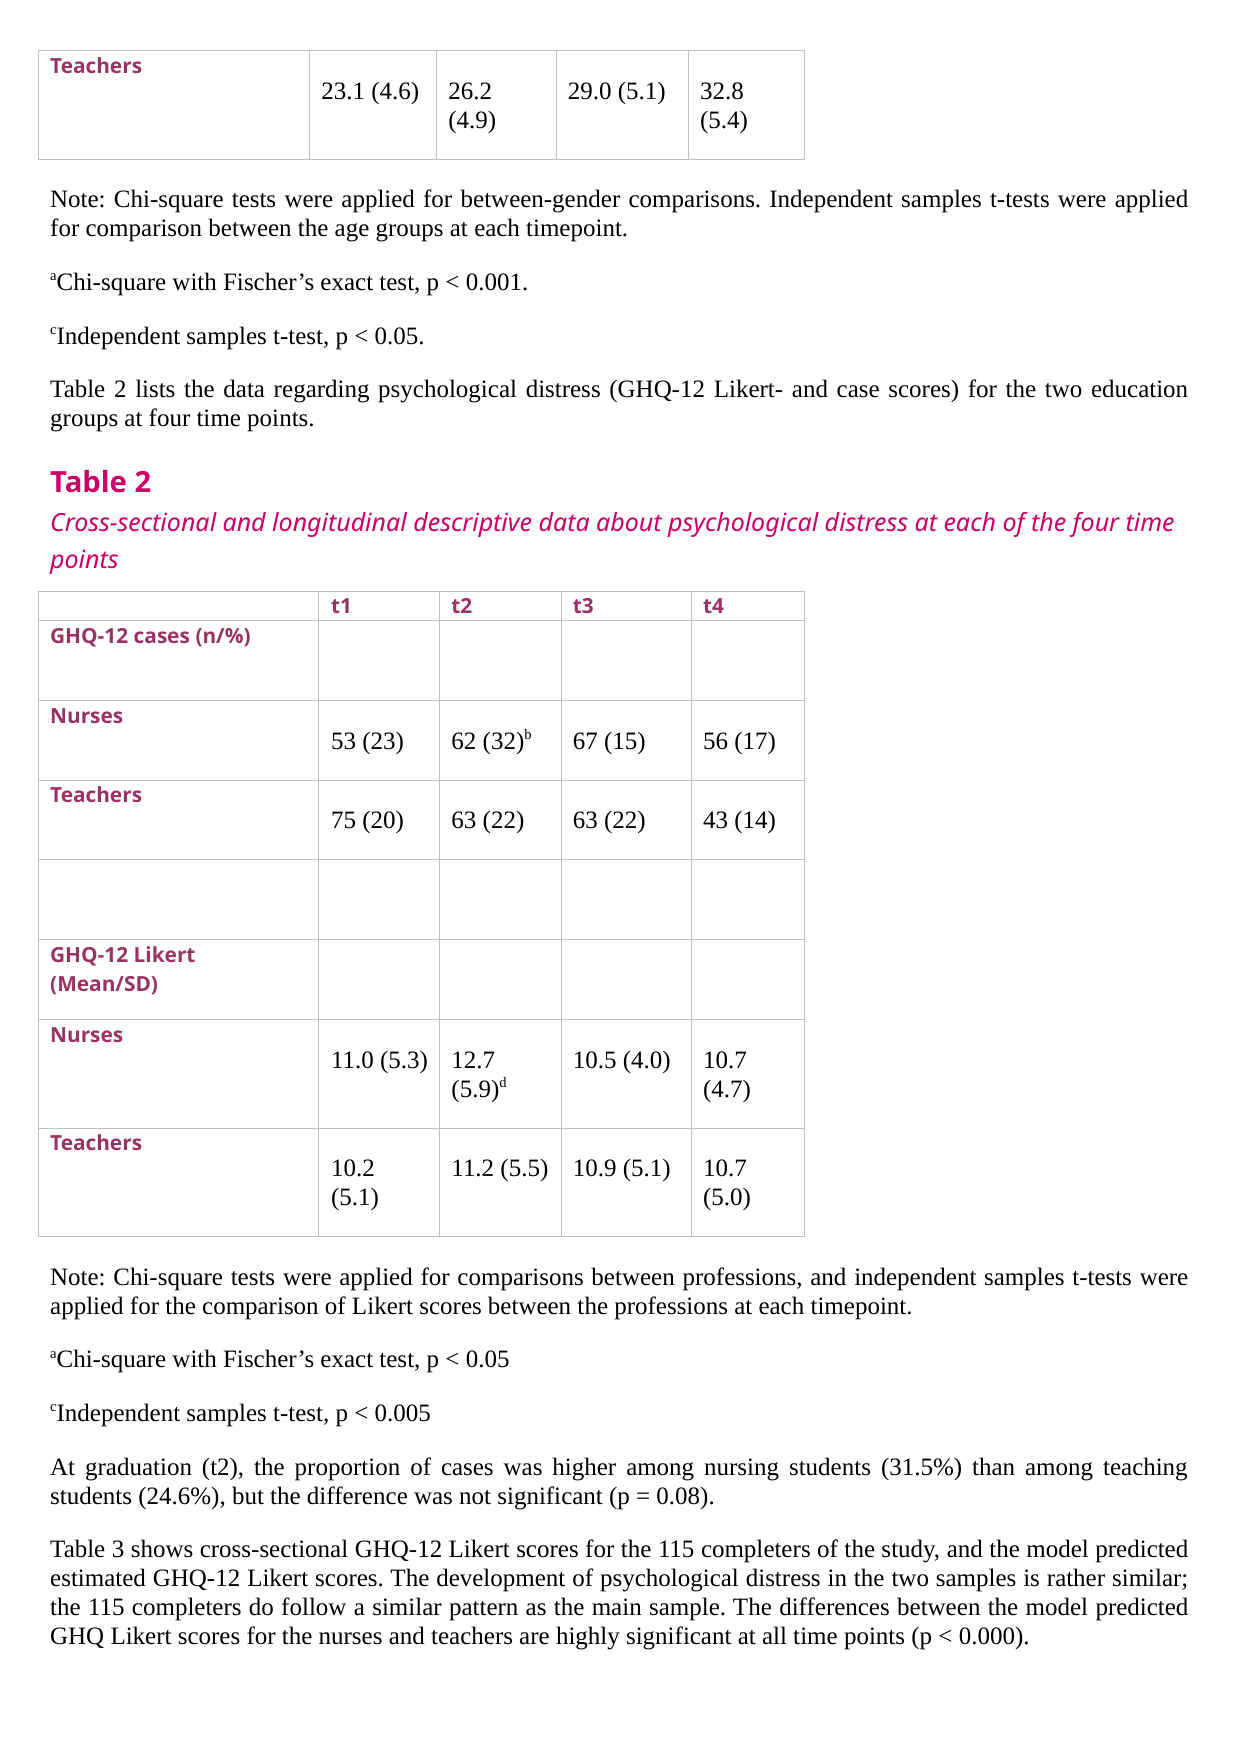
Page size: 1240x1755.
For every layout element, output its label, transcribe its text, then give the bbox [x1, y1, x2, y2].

table_cell GHQ-12 cases (n/%) [39, 621, 318, 700]
table_cell Teachers [39, 781, 318, 859]
text Table 2 [50, 461, 1189, 501]
table_cell 63 (22) [562, 781, 691, 859]
table_cell [562, 621, 691, 700]
table_cell [319, 940, 439, 1019]
table_cell 29.0 (5.1) [557, 51, 688, 158]
table_cell 26.2 (4.9) [437, 51, 556, 158]
table_header t3 [562, 592, 691, 620]
table_cell [440, 860, 561, 939]
text Note: Chi-square tests were applied for between-gender comparisons. Independent samples t-tests were applied for comparison between the age groups at each timepoint. [50, 184, 1189, 242]
text aChi-square with Fischer’s exact test, p < 0.05 [50, 1344, 1189, 1373]
table_cell [692, 940, 804, 1019]
table_header t2 [440, 592, 561, 620]
text Table 2 lists the data regarding psychological distress (GHQ-12 Likert- and case scores) for the two education groups at four time points. [50, 374, 1189, 432]
table_cell GHQ-12 Likert (Mean/SD) [39, 940, 318, 1019]
table_cell 10.7 (5.0) [692, 1129, 804, 1236]
table_cell [319, 860, 439, 939]
table_cell Teachers [39, 51, 309, 158]
table_header [39, 592, 318, 620]
table_cell 10.7 (4.7) [692, 1020, 804, 1127]
text Table 3 shows cross-sectional GHQ-12 Likert scores for the 115 completers of the study, and the model predicted estimated GHQ-12 Likert scores. The development of psychological distress in the two samples is rather similar; the 115 completers do follow a similar pattern as the main sample. The differences between the model predicted GHQ Likert scores for the nurses and teachers are highly significant at all time points (p < 0.000). [50, 1534, 1189, 1649]
text At graduation (t2), the proportion of cases was higher among nursing students (31.5%) than among teaching students (24.6%), but the difference was not significant (p = 0.08). [50, 1452, 1189, 1509]
table_cell 32.8 (5.4) [689, 51, 804, 158]
table_cell 53 (23) [319, 701, 439, 779]
text cIndependent samples t-test, p < 0.005 [50, 1398, 1189, 1427]
table_cell 12.7 (5.9)d [440, 1020, 561, 1127]
table_cell [39, 860, 318, 939]
table_cell 10.9 (5.1) [562, 1129, 691, 1236]
table_cell [440, 940, 561, 1019]
table_cell Nurses [39, 1020, 318, 1127]
text aChi-square with Fischer’s exact test, p < 0.001. [50, 267, 1189, 296]
table_cell [692, 860, 804, 939]
text cIndependent samples t-test, p < 0.05. [50, 321, 1189, 349]
table_cell 75 (20) [319, 781, 439, 859]
table_cell 67 (15) [562, 701, 691, 779]
table_header t1 [319, 592, 439, 620]
table_cell 63 (22) [440, 781, 561, 859]
table_cell [562, 860, 691, 939]
text Cross-sectional and longitudinal descriptive data about psychological distress at each of the four time points [50, 501, 1189, 576]
table_cell 11.0 (5.3) [319, 1020, 439, 1127]
table_cell Teachers [39, 1129, 318, 1236]
table_cell [440, 621, 561, 700]
table_cell Nurses [39, 701, 318, 779]
table_cell 23.1 (4.6) [310, 51, 436, 158]
table_header t4 [692, 592, 804, 620]
table_cell 10.5 (4.0) [562, 1020, 691, 1127]
table_cell 10.2 (5.1) [319, 1129, 439, 1236]
table_cell [562, 940, 691, 1019]
text Note: Chi-square tests were applied for comparisons between professions, and independent samples t-tests were applied for the comparison of Likert scores between the professions at each timepoint. [50, 1262, 1189, 1319]
table_cell 62 (32)b [440, 701, 561, 779]
table_cell 43 (14) [692, 781, 804, 859]
table_cell 56 (17) [692, 701, 804, 779]
table_cell 11.2 (5.5) [440, 1129, 561, 1236]
table_cell [692, 621, 804, 700]
table_cell [319, 621, 439, 700]
